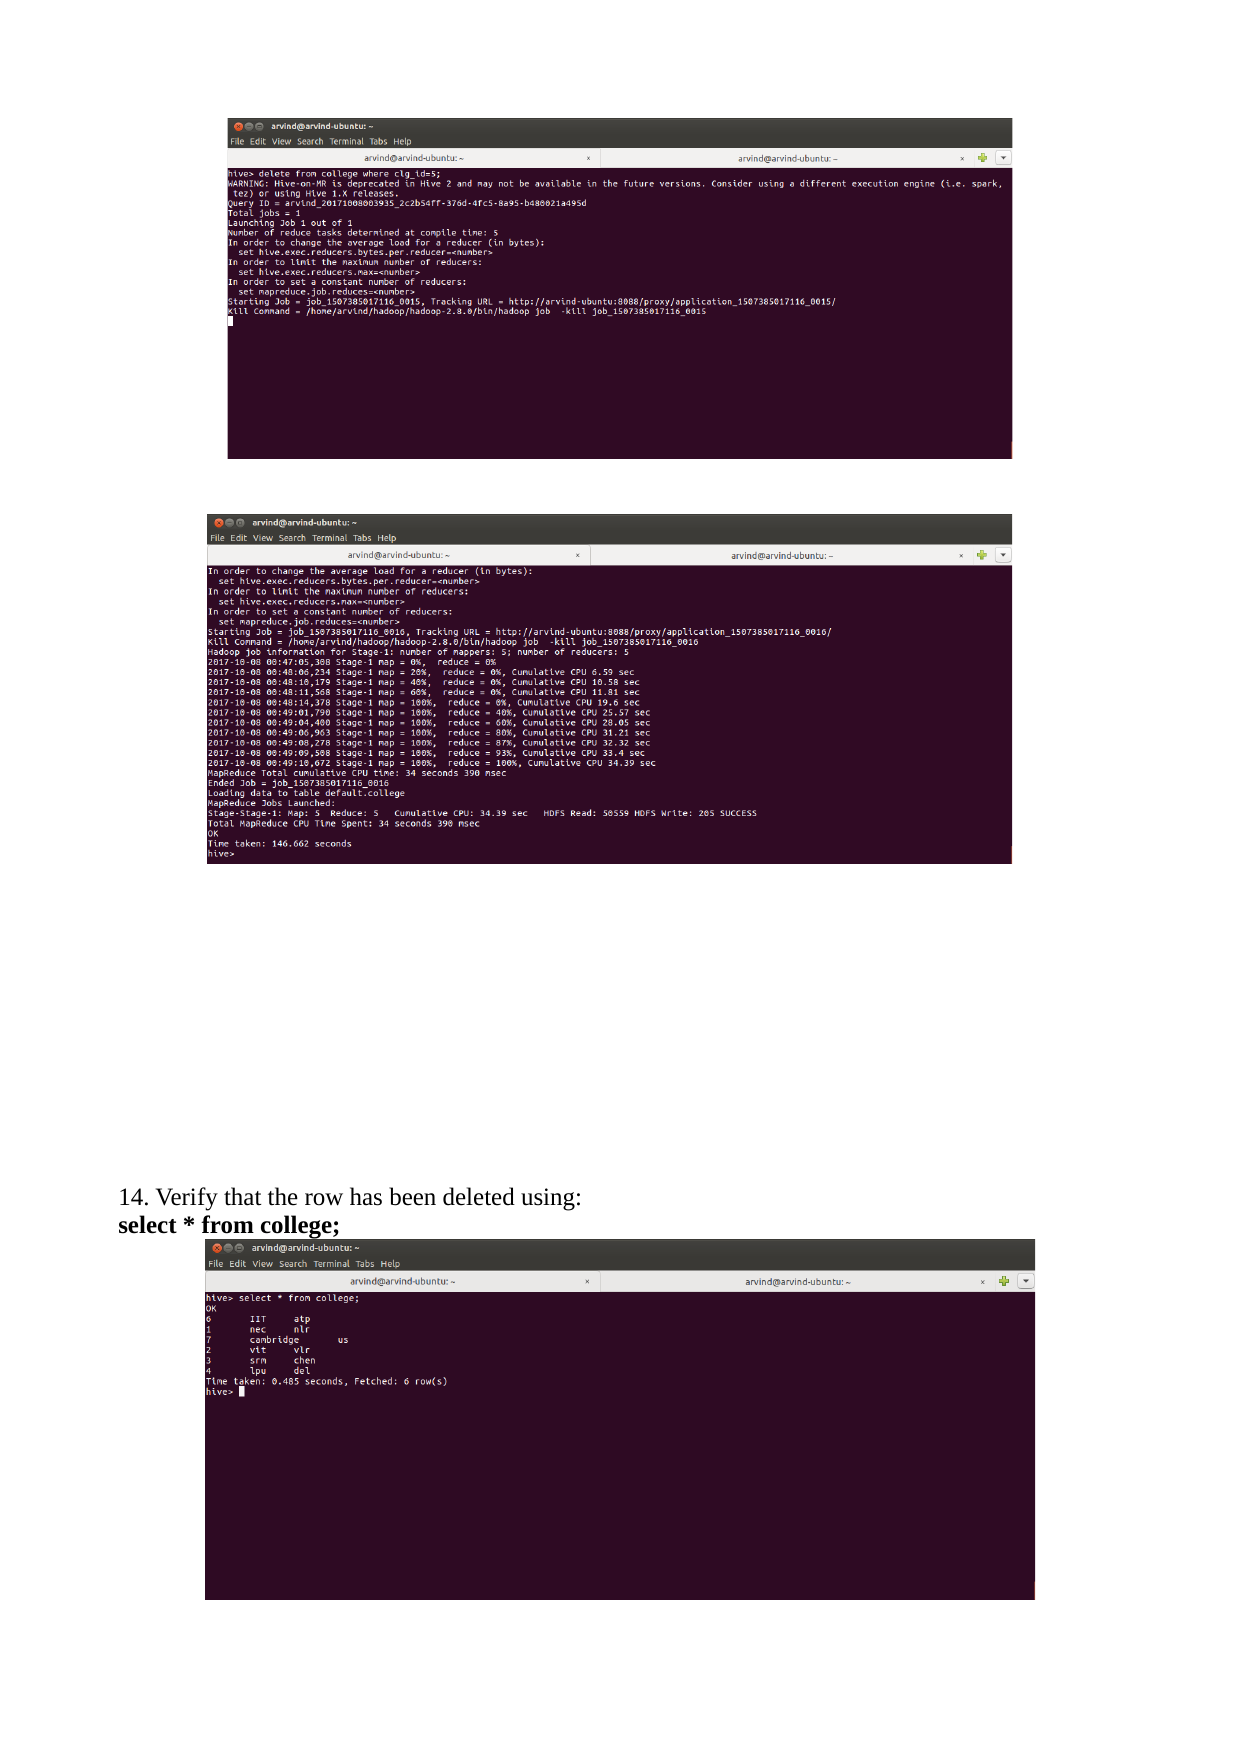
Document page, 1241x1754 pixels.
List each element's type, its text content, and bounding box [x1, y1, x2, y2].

text select * from college; [118, 1211, 1122, 1239]
text 14. Verify that the row has been deleted using: [118, 1182, 1122, 1211]
